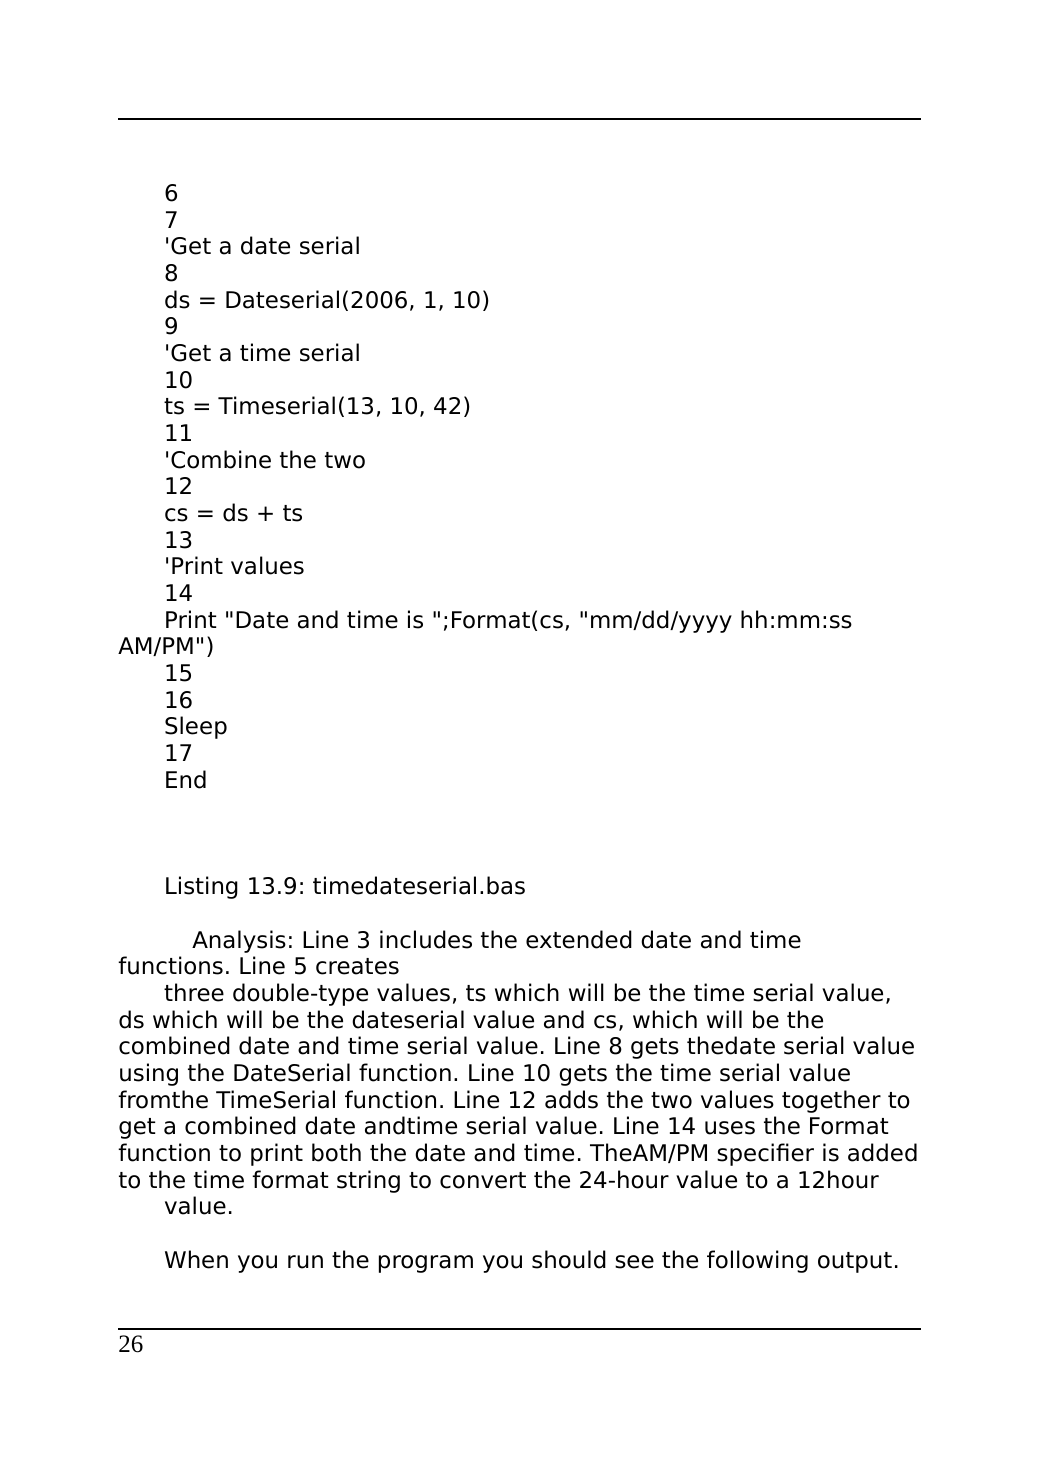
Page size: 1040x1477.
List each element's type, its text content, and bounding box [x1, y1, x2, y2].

text 15 [118, 660, 921, 687]
text 11 [118, 420, 921, 447]
text 'Combine the two [118, 447, 921, 473]
text 'Get a date serial [118, 233, 921, 260]
text 10 [118, 367, 921, 393]
text three double-type values, ts which will be the time serial value, ds which will be the dateserial value and cs, which will be the combined date and time serial value. Line 8 gets thedate serial value using the DateSerial function. Line 10 gets the time serial value fromthe TimeSerial function. Line 12 adds the two values together to get a combined date andtime serial value. Line 14 uses the Format function to print both the date and time. TheAM/PM specifier is added to the time format string to convert the 24-hour value to a 12hour [118, 980, 921, 1193]
text Print "Date and time is ";Format(cs, "mm/dd/yyyy hh:mm:ss AM/PM") [118, 607, 921, 660]
text cs = ds + ts [118, 500, 921, 527]
text 8 [118, 260, 921, 287]
text Analysis: Line 3 includes the extended date and time functions. Line 5 creates [118, 927, 921, 980]
text 'Get a time serial [118, 340, 921, 367]
text ts = Timeserial(13, 10, 42) [118, 393, 921, 420]
text 12 [118, 473, 921, 500]
text 17 [118, 740, 921, 767]
text 14 [118, 580, 921, 607]
text Listing 13.9: timedateserial.bas [118, 873, 921, 900]
text End [118, 767, 921, 793]
text 'Print values [118, 553, 921, 580]
text When you run the program you should see the following output. [118, 1247, 921, 1273]
text 9 [118, 313, 921, 340]
text 16 [118, 687, 921, 713]
text 6 [118, 180, 921, 207]
text 13 [118, 527, 921, 553]
text ds = Dateserial(2006, 1, 10) [118, 287, 921, 313]
text value. [118, 1193, 921, 1220]
text 7 [118, 207, 921, 233]
text Sleep [118, 713, 921, 740]
